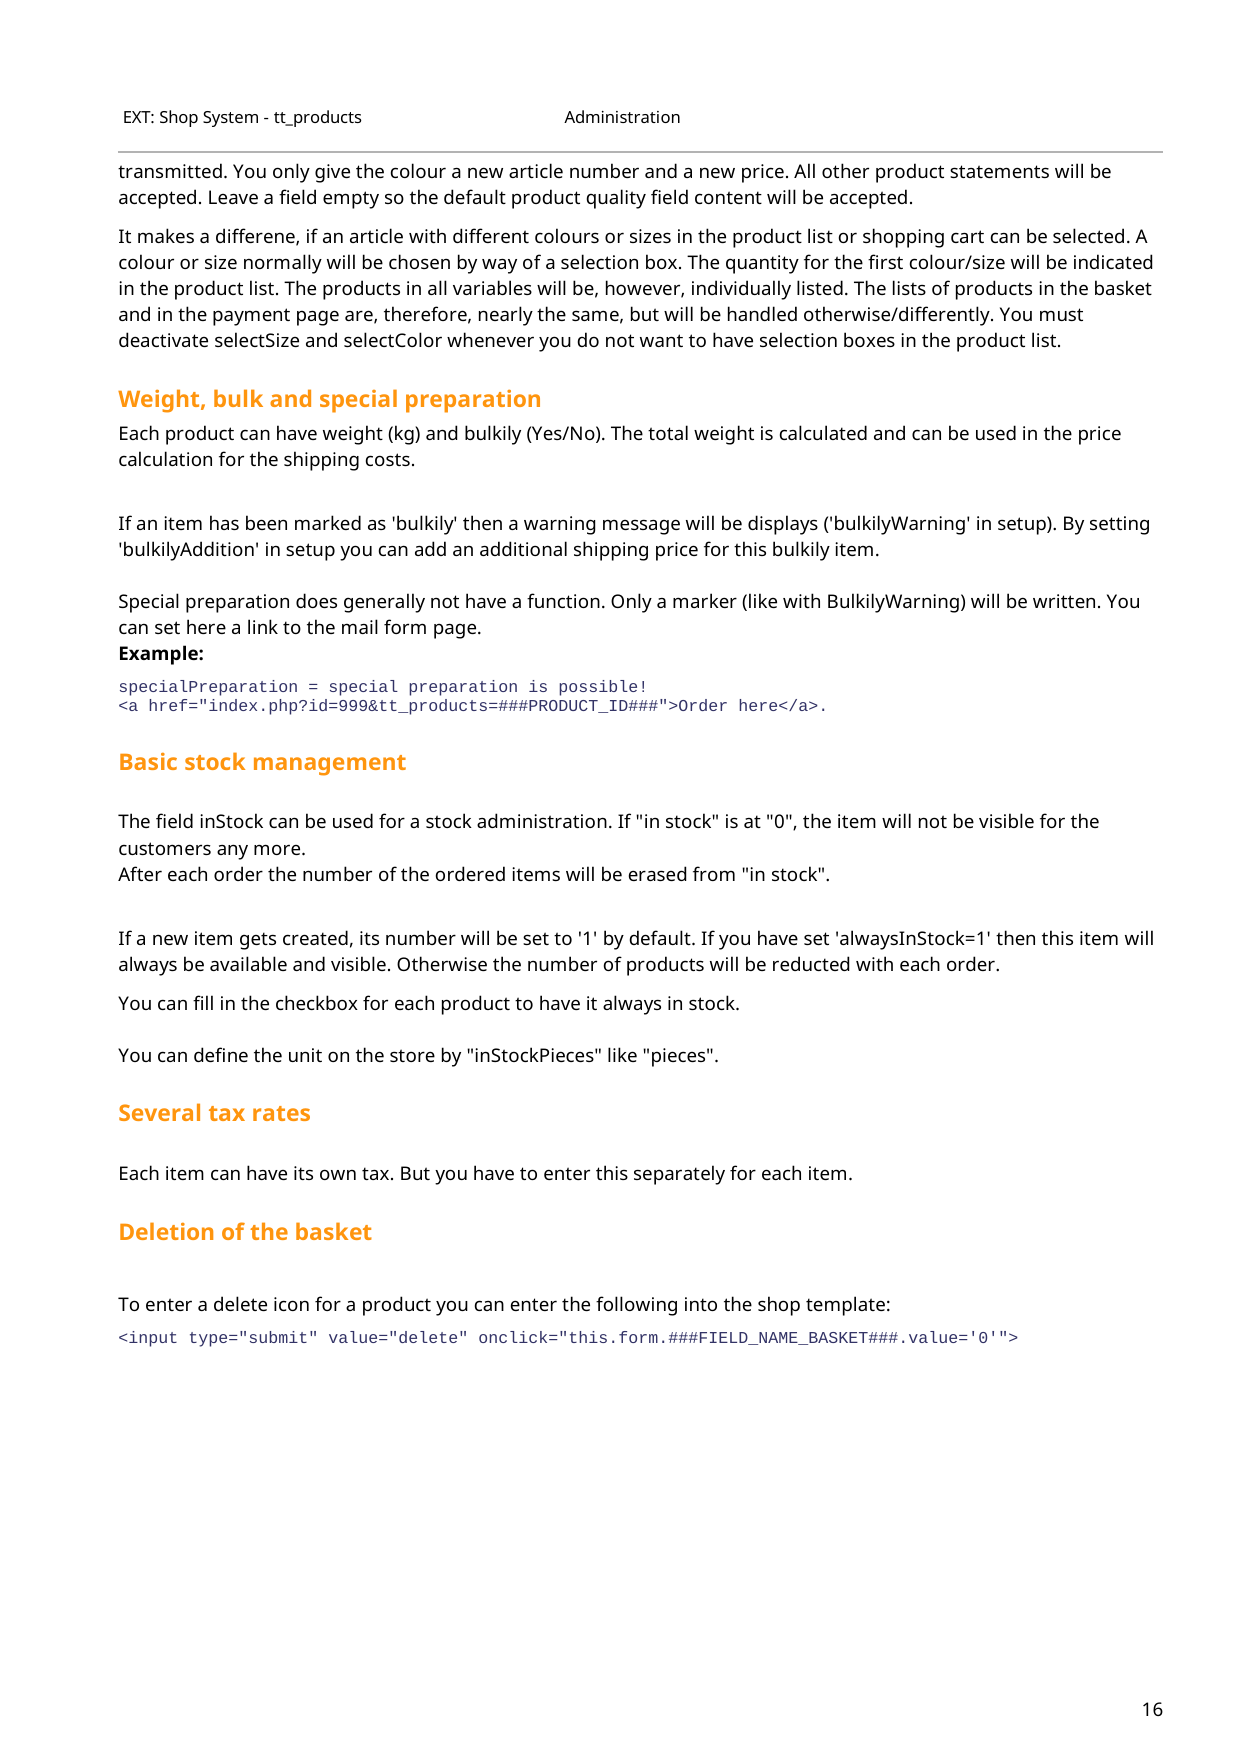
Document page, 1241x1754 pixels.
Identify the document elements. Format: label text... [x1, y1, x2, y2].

text If an item has been marked as 'bulkily' then a warning message will be displays ('bulkilyWarning' in setup). By setting 'bulkilyAddition' in setup you can add an additional shipping price for this bulkily item. Special preparation does generally not have a function. Only a marker (like with BulkilyWarning) will be written. You can set here a link to the mail form page. Example: [118, 510, 1163, 666]
text You can fill in the checkbox for each product to have it always in stock. You can define the unit on the store by "inStockPieces" like "pieces". [118, 990, 1163, 1068]
subtitle Weight, bulk and special preparation [118, 382, 1163, 413]
subtitle <a href="index.php?id=999&tt_products=###PRODUCT_ID###">Order here</a>. [118, 697, 1163, 716]
subtitle <input type="submit" value="delete" onclick="this.form.###FIELD_NAME_BASKET###.value='0'"> [118, 1330, 1163, 1348]
text If a new item gets created, its number will be set to '1' by default. If you have set 'alwaysInStock=1' then this item will always be available and visible. Otherwise the number of products will be reducted with each order. [118, 925, 1163, 977]
text Each item can have its own tax. But you have to enter this separately for each item. [118, 1134, 1163, 1186]
text The field inStock can be used for a stock administration. If "in stock" is at "0", the item will not be visible for the customers any more. After each order the number of the ordered items will be erased from "in stock". [118, 782, 1163, 913]
subtitle Several tax rates [118, 1097, 1163, 1128]
subtitle Basic stock management [118, 745, 1163, 776]
text transmitted. You only give the colour a new article number and a new price. All other product statements will be accepted. Leave a field empty so the default product quality field content will be accepted. [118, 158, 1163, 210]
text It makes a differene, if an article with different colours or sizes in the product list or shopping cart can be selected. A colour or size normally will be chosen by way of a selection box. The quantity for the first colour/size will be indicated in the product list. The products in all variables will be, however, individually listed. The lists of products in the basket and in the payment page are, therefore, nearly the same, but will be handled otherwise/differently. You must deactivate selectSize and selectColor whenever you do not want to have selection boxes in the product list. [118, 223, 1163, 353]
text Each product can have weight (kg) and bulkily (Yes/No). The total weight is calculated and can be used in the price calculation for the shipping costs. [118, 419, 1163, 498]
text To enter a delete icon for a product you can enter the following into the shop template: [118, 1291, 1163, 1317]
subtitle specialPreparation = special preparation is possible! [118, 679, 1163, 697]
subtitle Deletion of the basket [118, 1216, 1163, 1247]
